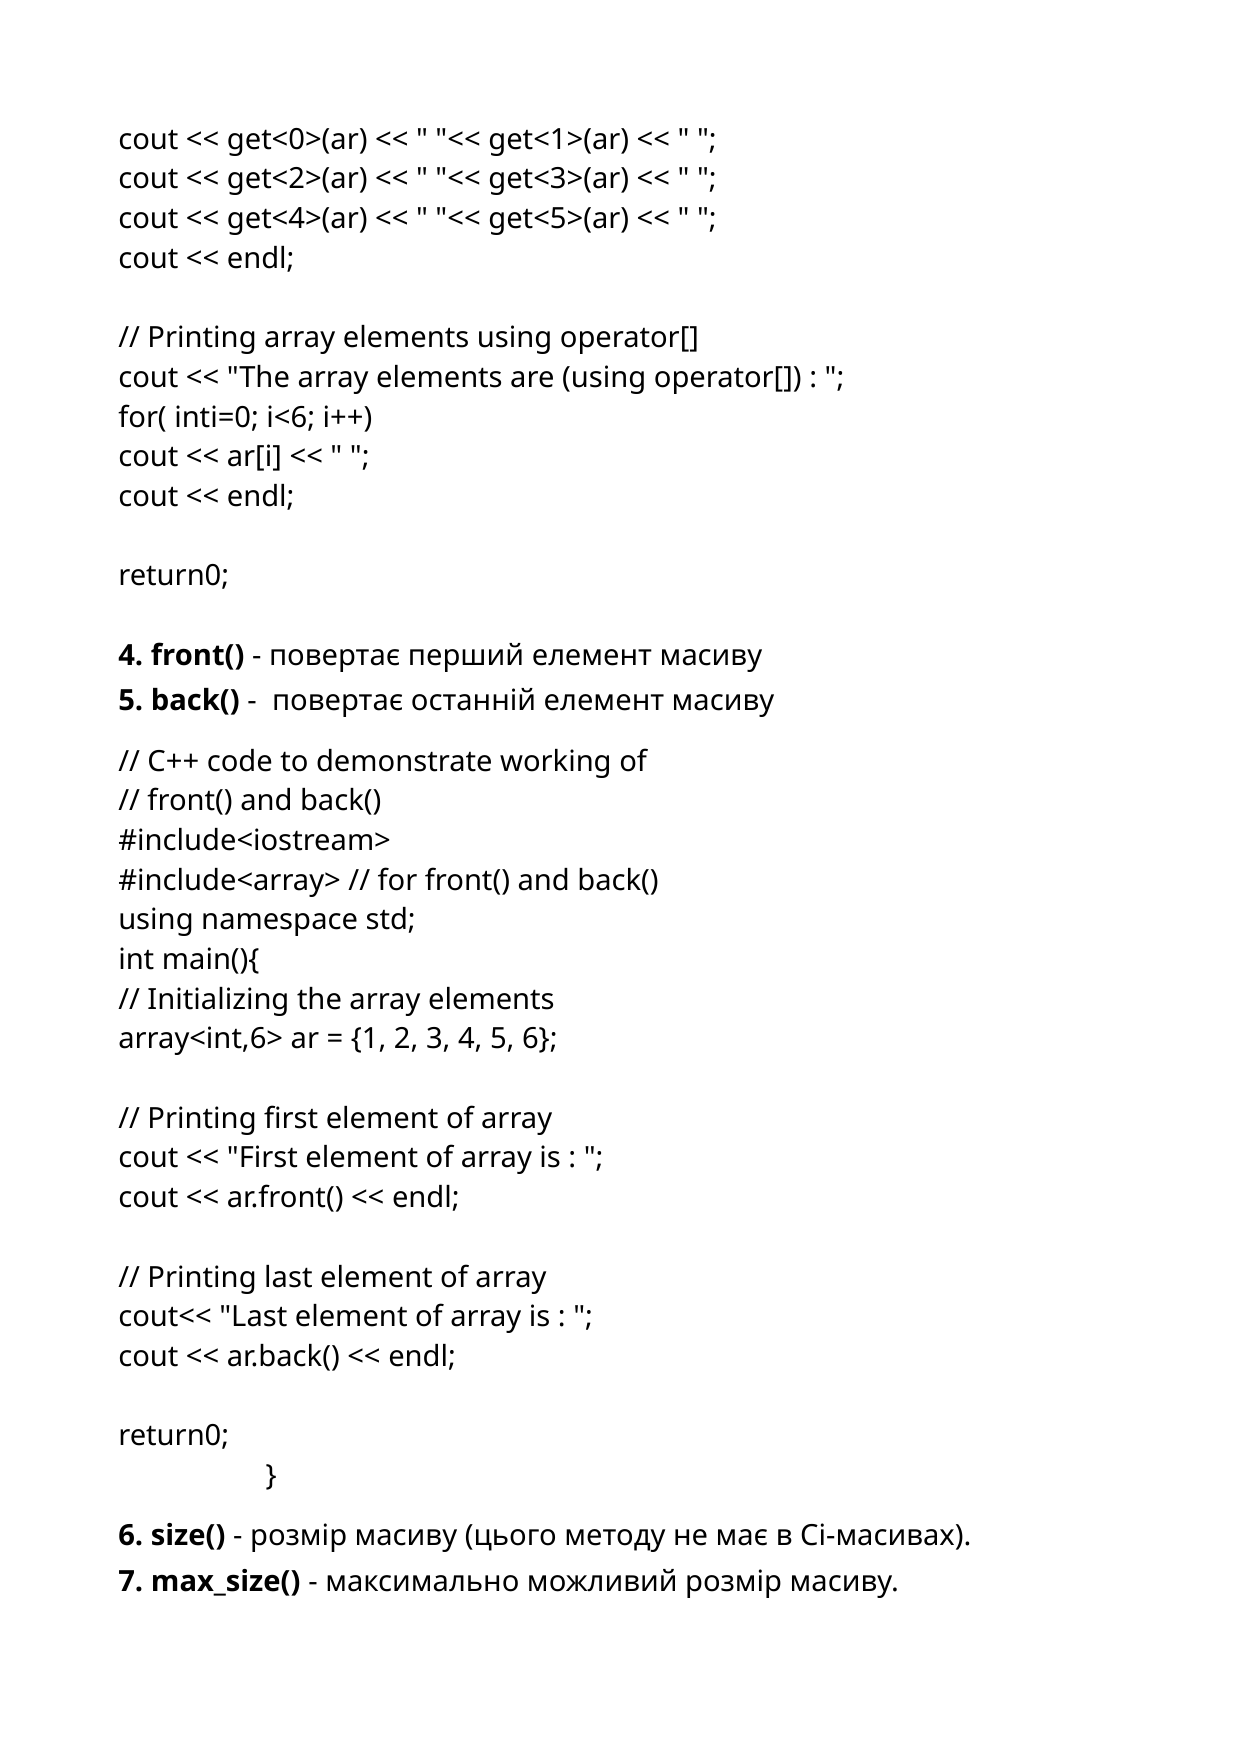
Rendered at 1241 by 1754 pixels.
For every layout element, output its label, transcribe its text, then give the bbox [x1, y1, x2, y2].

text // Printing last element of array [118, 1256, 1122, 1296]
text 4. front() - повертає перший елемент масиву 5. back() - повертає останній елемент масиву [118, 634, 1122, 719]
text cout << "The array elements are (using operator[]) : "; [118, 356, 1122, 396]
text array<int,6> ar = {1, 2, 3, 4, 5, 6}; [118, 1018, 1122, 1057]
text cout << ar.front() << endl; [118, 1176, 1122, 1216]
text // Initializing the array elements [118, 978, 1122, 1018]
text // front() and back() [118, 779, 1122, 819]
text cout << get<2>(ar) << " "<< get<3>(ar) << " "; [118, 158, 1122, 197]
text cout << "First element of array is : "; [118, 1137, 1122, 1176]
text // Printing array elements using operator[] [118, 317, 1122, 356]
text #include<array> // for front() and back() [118, 859, 1122, 899]
text return0; [118, 555, 1122, 594]
text cout<< "Last element of array is : "; [118, 1296, 1122, 1335]
text // Printing first element of array [118, 1097, 1122, 1137]
text cout << endl; [118, 237, 1122, 277]
text cout << endl; [118, 475, 1122, 515]
text 6. size() - розмір масиву (цього методу не має в Сі-масивах). 7. max_size() - максимально можливий розмір масиву. [118, 1514, 1122, 1600]
text // C++ code to demonstrate working of [118, 740, 1122, 779]
text #include<iostream> [118, 819, 1122, 859]
text for( inti=0; i<6; i++) [118, 396, 1122, 436]
text cout << get<0>(ar) << " "<< get<1>(ar) << " "; [118, 118, 1122, 158]
text } [265, 1454, 1122, 1494]
text return0; [118, 1414, 1122, 1454]
text cout << ar[i] << " "; [118, 436, 1122, 475]
text using namespace std; [118, 899, 1122, 938]
text cout << ar.back() << endl; [118, 1335, 1122, 1375]
text int main(){ [118, 938, 1122, 978]
text cout << get<4>(ar) << " "<< get<5>(ar) << " "; [118, 197, 1122, 237]
